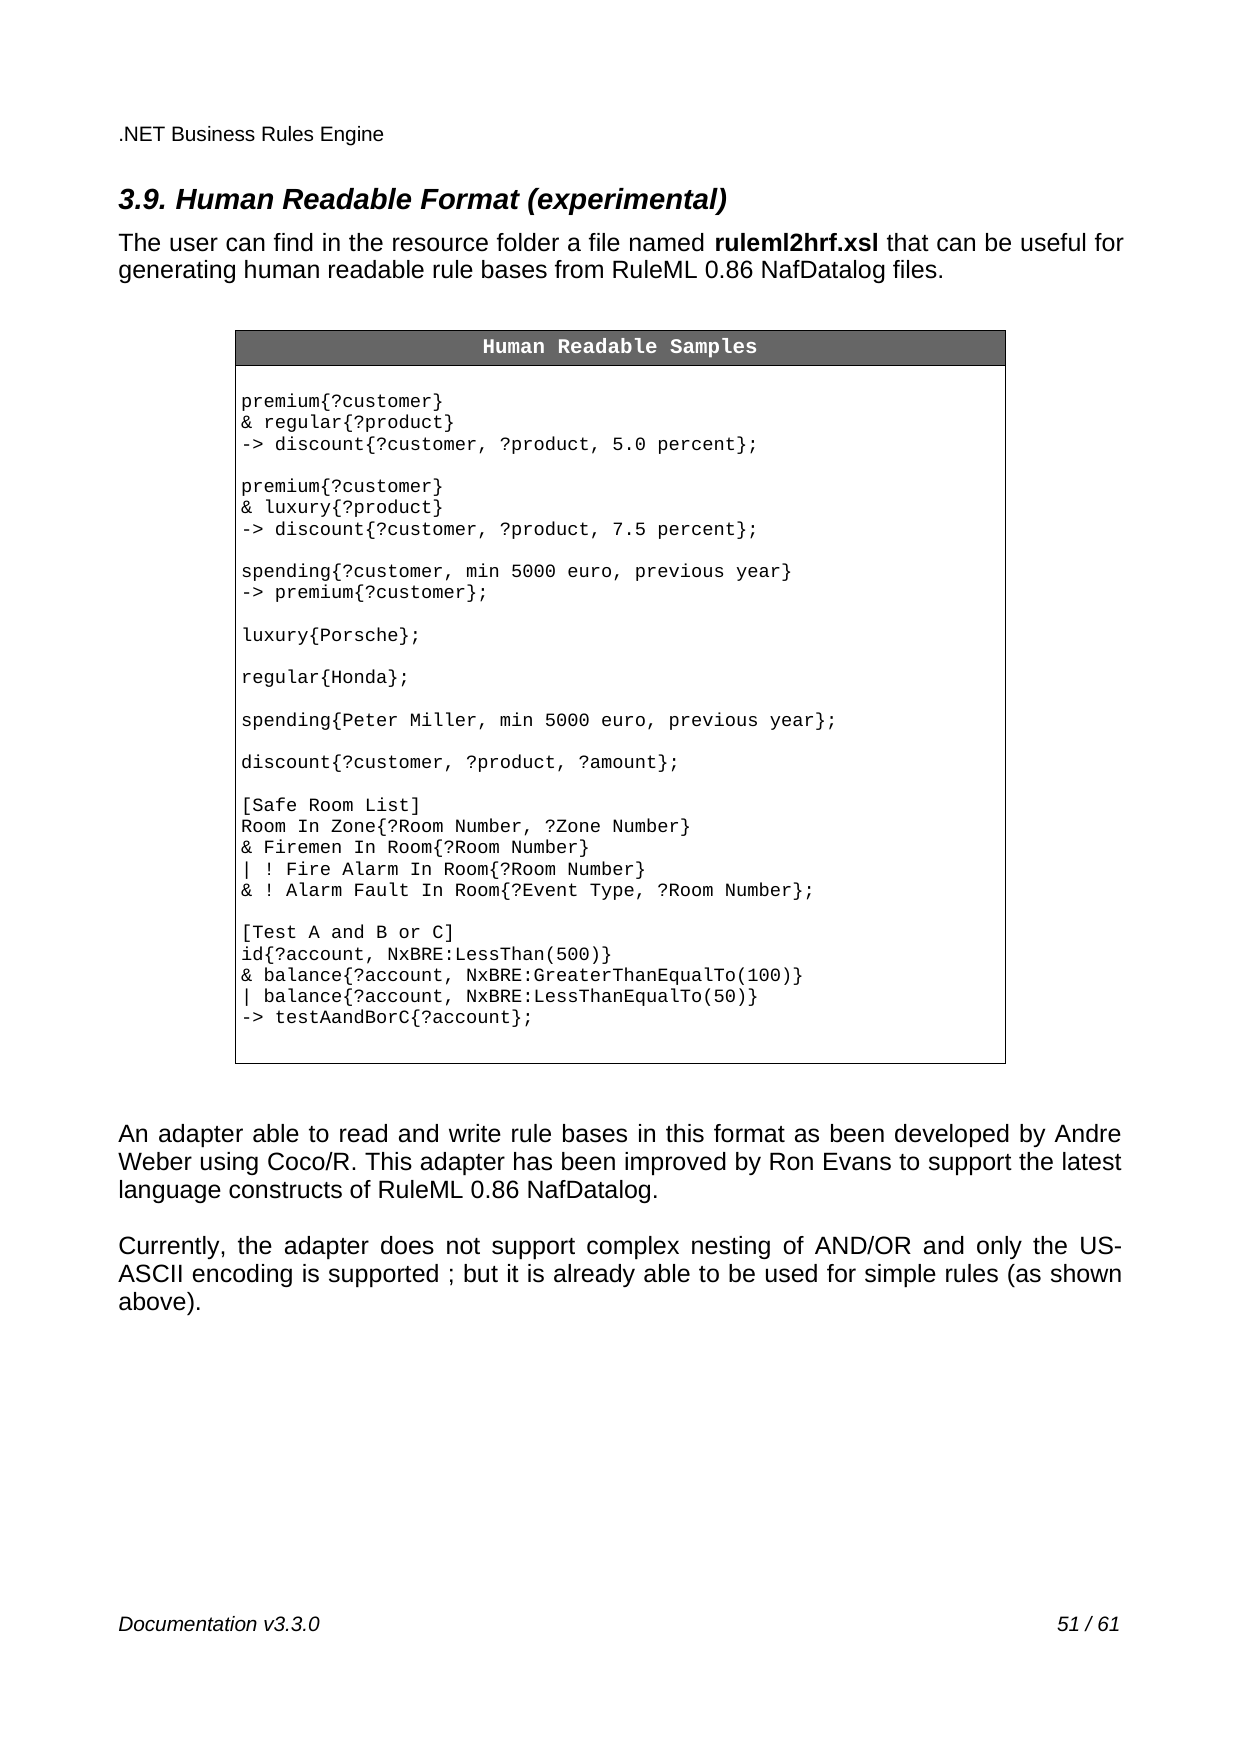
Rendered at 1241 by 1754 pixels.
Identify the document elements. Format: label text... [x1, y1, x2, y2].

text The user can find in the resource folder a file named ruleml2hrf.xsl that can be useful for generating human readable rule bases from RuleML 0.86 NafDatalog files. [118, 228, 1124, 284]
table_cell premium{?customer} & regular{?product} -> discount{?customer, ?product, 5.0 percent}; premium{?customer} & luxury{?product} -> discount{?customer, ?product, 7.5 percent}; spending{?customer, min 5000 euro, previous year} -> premium{?customer}; luxury{Porsche}; regular{Honda}; spending{Peter Miller, min 5000 euro, previous year}; discount{?customer, ?product, ?amount}; [Safe Room List] Room In Zone{?Room Number, ?Zone Number} & Firemen In Room{?Room Number} | ! Fire Alarm In Room{?Room Number} & ! Alarm Fault In Room{?Event Type, ?Room Number}; [Test A and B or C] id{?account, NxBRE:LessThan(500)} & balance{?account, NxBRE:GreaterThanEqualTo(100)} | balance{?account, NxBRE:LessThanEqualTo(50)} -> testAandBorC{?account}; [236, 366, 1005, 1063]
subtitle Human Readable Format (experimental) [118, 183, 1124, 216]
text An adapter able to read and write rule bases in this format as been developed by Andre Weber using Coco/R. This adapter has been improved by Ron Evans to support the latest language constructs of RuleML 0.86 NafDatalog. [118, 1119, 1124, 1204]
table_header Human Readable Samples [236, 331, 1005, 365]
text Currently, the adapter does not support complex nesting of AND/OR and only the US-ASCII encoding is supported ; but it is already able to be used for simple rules (as shown above). [118, 1232, 1124, 1316]
